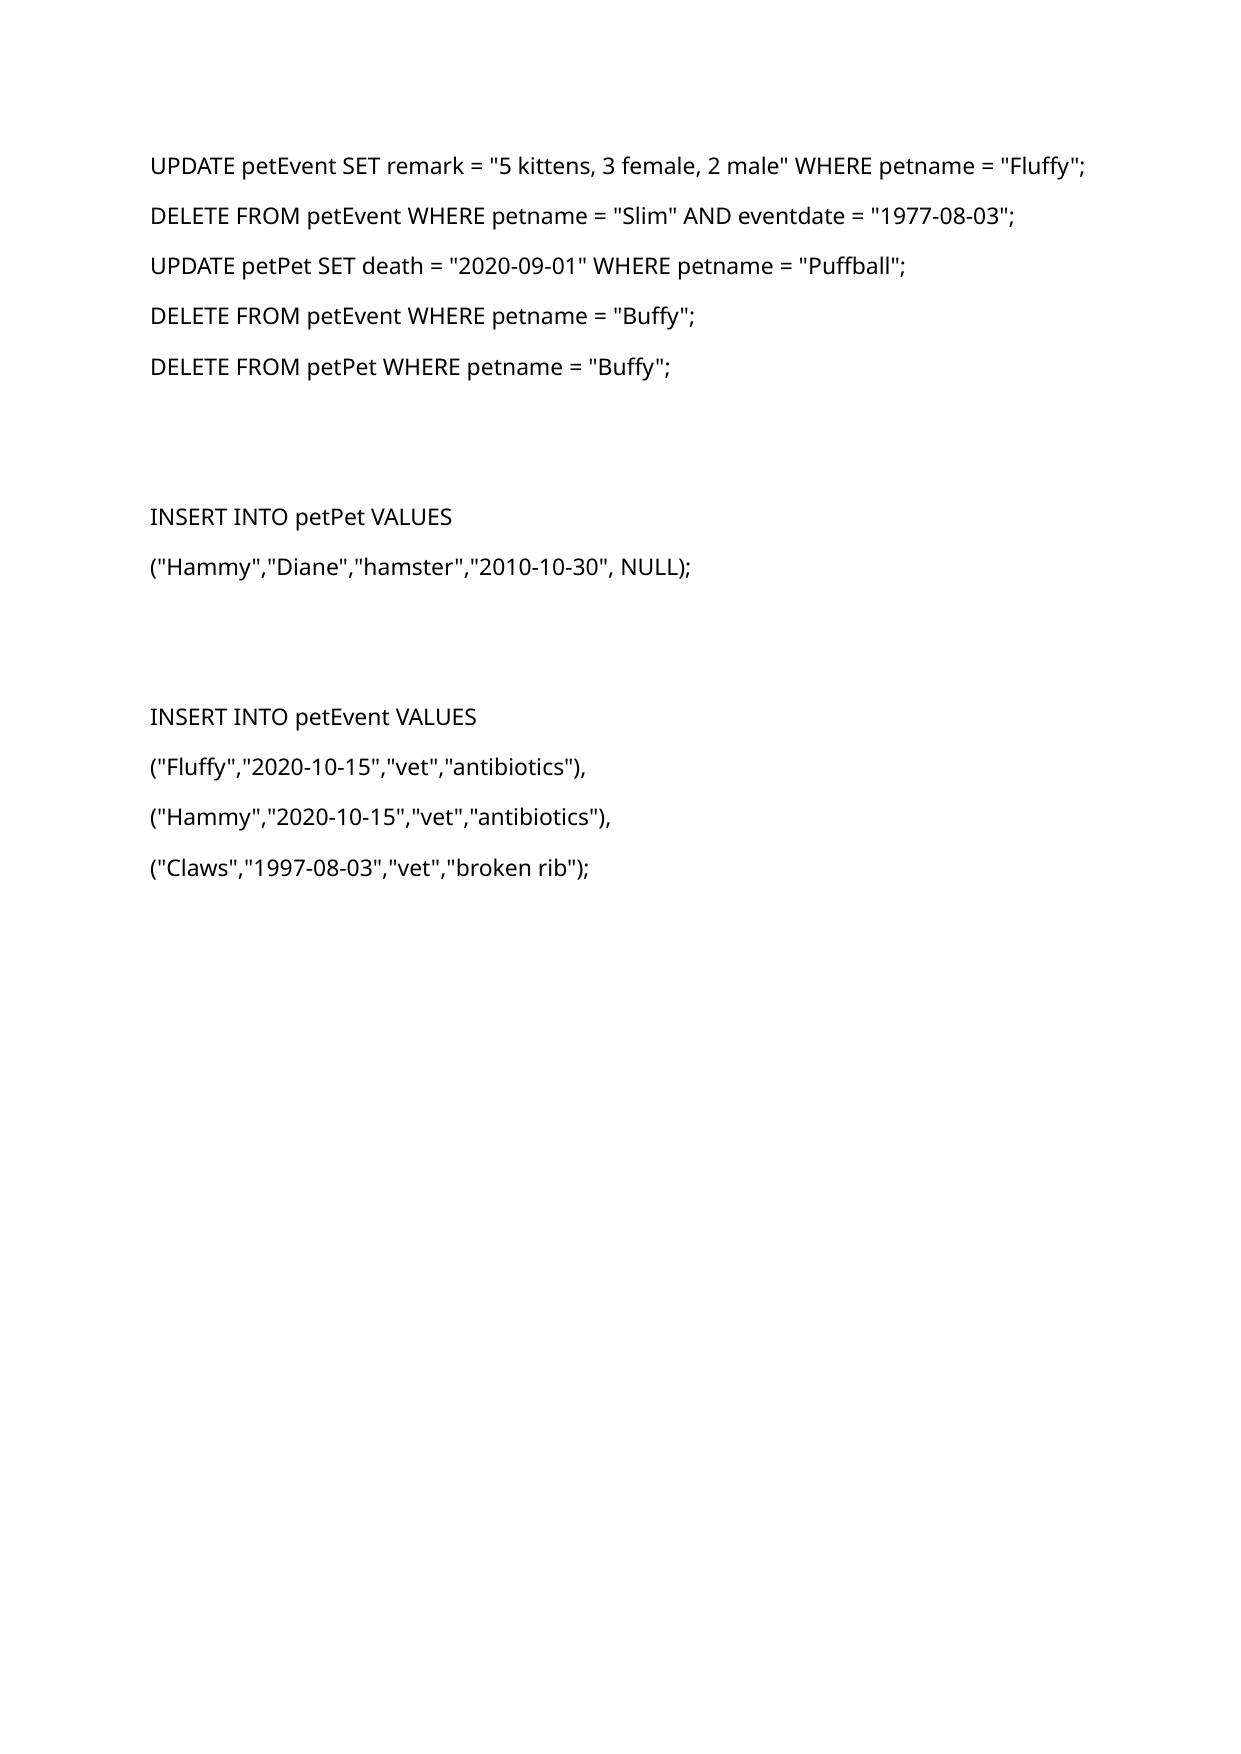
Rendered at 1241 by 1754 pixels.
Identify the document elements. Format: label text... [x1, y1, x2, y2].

text DELETE FROM petEvent WHERE petname = "Slim" AND eventdate = "1977-08-03"; [150, 200, 1090, 231]
text ("Hammy","Diane","hamster","2010-10-30", NULL); [150, 551, 1090, 582]
text INSERT INTO petEvent VALUES [150, 701, 1090, 732]
text UPDATE petPet SET death = "2020-09-01" WHERE petname = "Puffball"; [150, 250, 1090, 281]
text UPDATE petEvent SET remark = "5 kittens, 3 female, 2 male" WHERE petname = "Fluffy"; [150, 150, 1090, 181]
text INSERT INTO petPet VALUES [150, 501, 1090, 532]
text DELETE FROM petEvent WHERE petname = "Buffy"; [150, 300, 1090, 332]
text ("Hammy","2020-10-15","vet","antibiotics"), [150, 801, 1090, 833]
text ("Fluffy","2020-10-15","vet","antibiotics"), [150, 751, 1090, 782]
text ("Claws","1997-08-03","vet","broken rib"); [150, 851, 1090, 883]
text DELETE FROM petPet WHERE petname = "Buffy"; [150, 350, 1090, 382]
